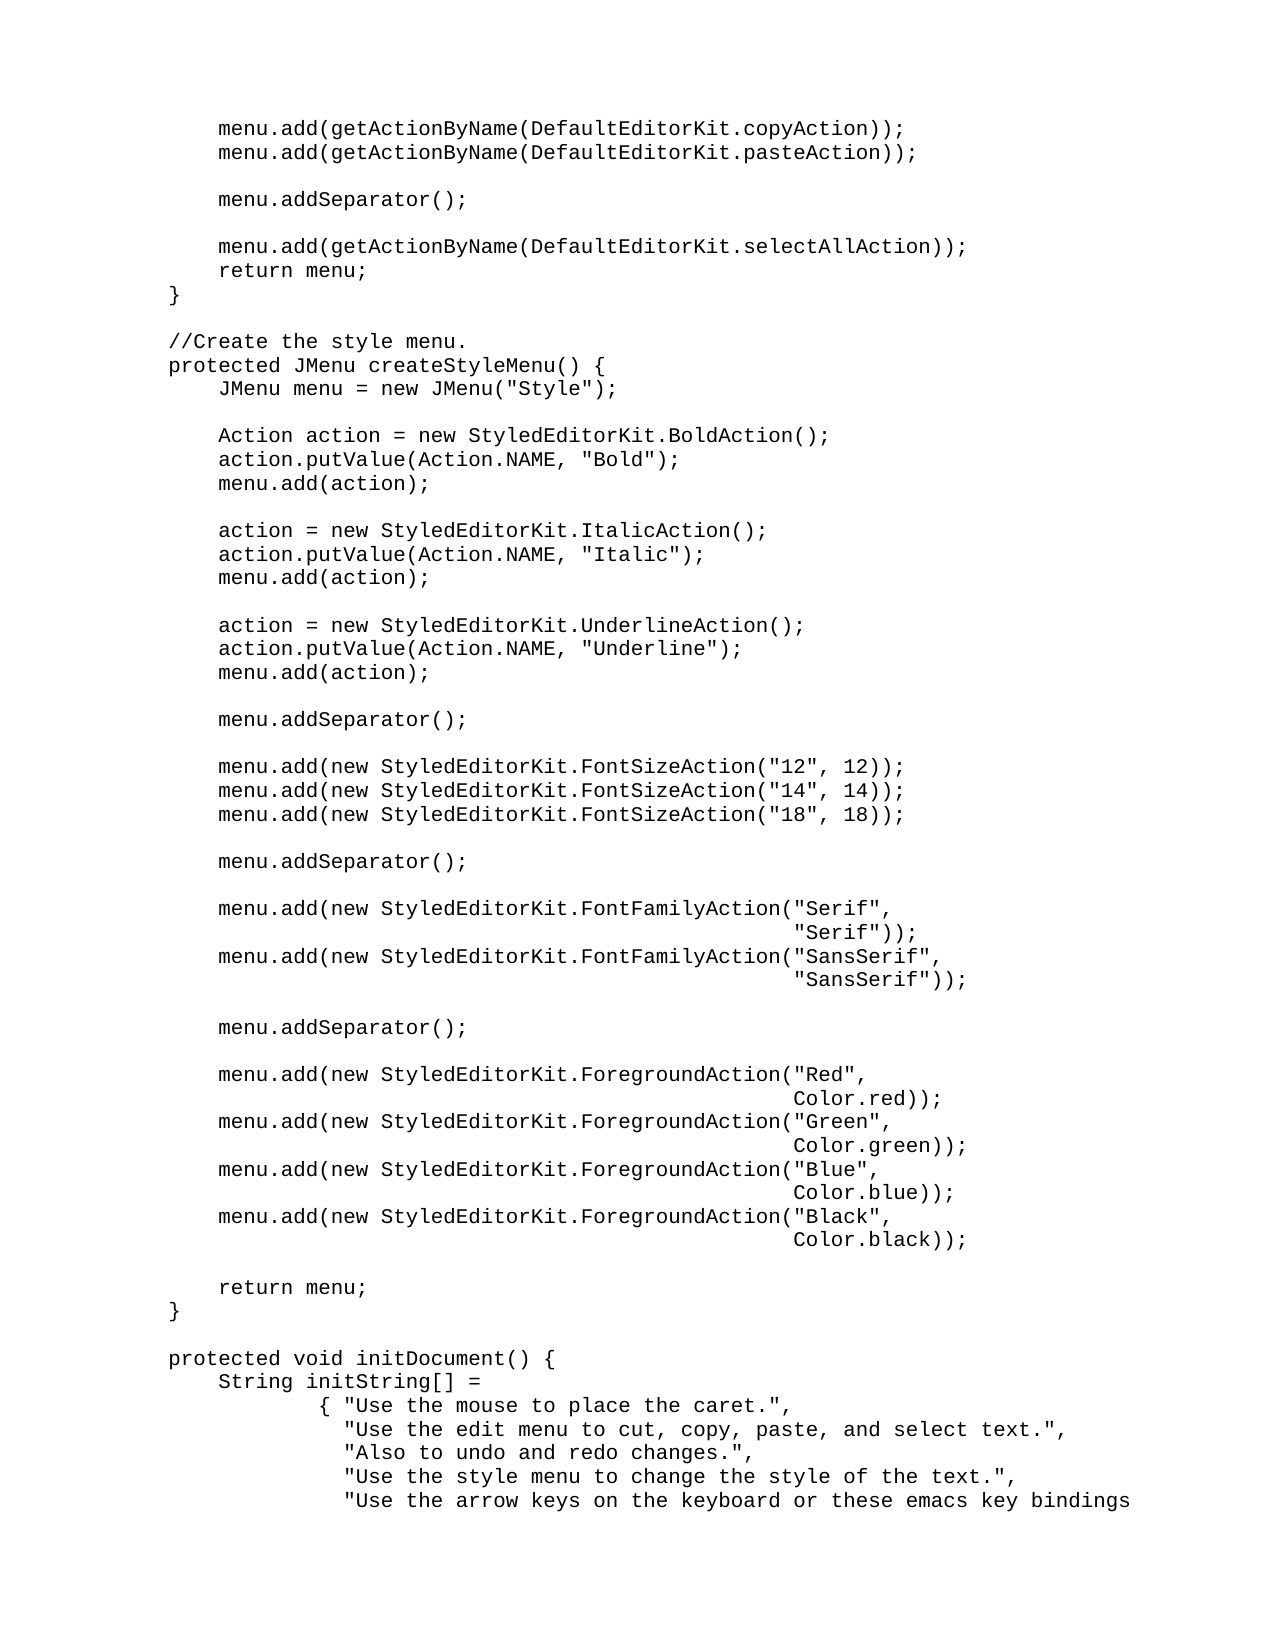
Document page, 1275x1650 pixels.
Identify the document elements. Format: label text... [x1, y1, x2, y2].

text menu.add(action); [118, 473, 1157, 496]
text { "Use the mouse to place the caret.", [118, 1395, 1157, 1419]
text menu.add(new StyledEditorKit.FontSizeAction("12", 12)); [118, 757, 1157, 780]
text "Use the edit menu to cut, copy, paste, and select text.", [118, 1419, 1157, 1442]
text action.putValue(Action.NAME, "Italic"); [118, 544, 1157, 567]
text "Use the style menu to change the style of the text.", [118, 1466, 1157, 1489]
text protected void initDocument() { [118, 1348, 1157, 1371]
text "Use the arrow keys on the keyboard or these emacs key bindings [118, 1489, 1157, 1513]
text menu.add(getActionByName(DefaultEditorKit.pasteAction)); [118, 142, 1157, 165]
text return menu; [118, 1277, 1157, 1300]
text return menu; [118, 260, 1157, 284]
text Action action = new StyledEditorKit.BoldAction(); [118, 426, 1157, 449]
text menu.add(new StyledEditorKit.ForegroundAction("Black", [118, 1206, 1157, 1229]
text "SansSerif")); [118, 969, 1157, 993]
text menu.addSeparator(); [118, 709, 1157, 733]
text Color.black)); [118, 1229, 1157, 1253]
text menu.addSeparator(); [118, 851, 1157, 875]
text action = new StyledEditorKit.UnderlineAction(); [118, 615, 1157, 638]
text Color.blue)); [118, 1182, 1157, 1206]
text menu.add(action); [118, 567, 1157, 591]
text "Also to undo and redo changes.", [118, 1442, 1157, 1466]
text //Create the style menu. [118, 331, 1157, 354]
text Color.red)); [118, 1088, 1157, 1111]
text Color.green)); [118, 1135, 1157, 1158]
text menu.addSeparator(); [118, 189, 1157, 213]
text menu.add(new StyledEditorKit.FontSizeAction("18", 18)); [118, 804, 1157, 827]
text menu.addSeparator(); [118, 1017, 1157, 1040]
text String initString[] = [118, 1371, 1157, 1395]
text } [118, 284, 1157, 307]
text menu.add(new StyledEditorKit.ForegroundAction("Blue", [118, 1158, 1157, 1182]
text menu.add(new StyledEditorKit.FontSizeAction("14", 14)); [118, 780, 1157, 804]
text menu.add(getActionByName(DefaultEditorKit.copyAction)); [118, 118, 1157, 142]
text menu.add(new StyledEditorKit.ForegroundAction("Green", [118, 1111, 1157, 1135]
text menu.add(new StyledEditorKit.FontFamilyAction("SansSerif", [118, 946, 1157, 969]
text } [118, 1300, 1157, 1324]
text JMenu menu = new JMenu("Style"); [118, 378, 1157, 402]
text action.putValue(Action.NAME, "Underline"); [118, 638, 1157, 662]
text action.putValue(Action.NAME, "Bold"); [118, 449, 1157, 473]
text menu.add(new StyledEditorKit.ForegroundAction("Red", [118, 1064, 1157, 1088]
text protected JMenu createStyleMenu() { [118, 354, 1157, 378]
text action = new StyledEditorKit.ItalicAction(); [118, 520, 1157, 544]
text menu.add(getActionByName(DefaultEditorKit.selectAllAction)); [118, 236, 1157, 260]
text "Serif")); [118, 922, 1157, 946]
text menu.add(action); [118, 662, 1157, 686]
text menu.add(new StyledEditorKit.FontFamilyAction("Serif", [118, 898, 1157, 922]
